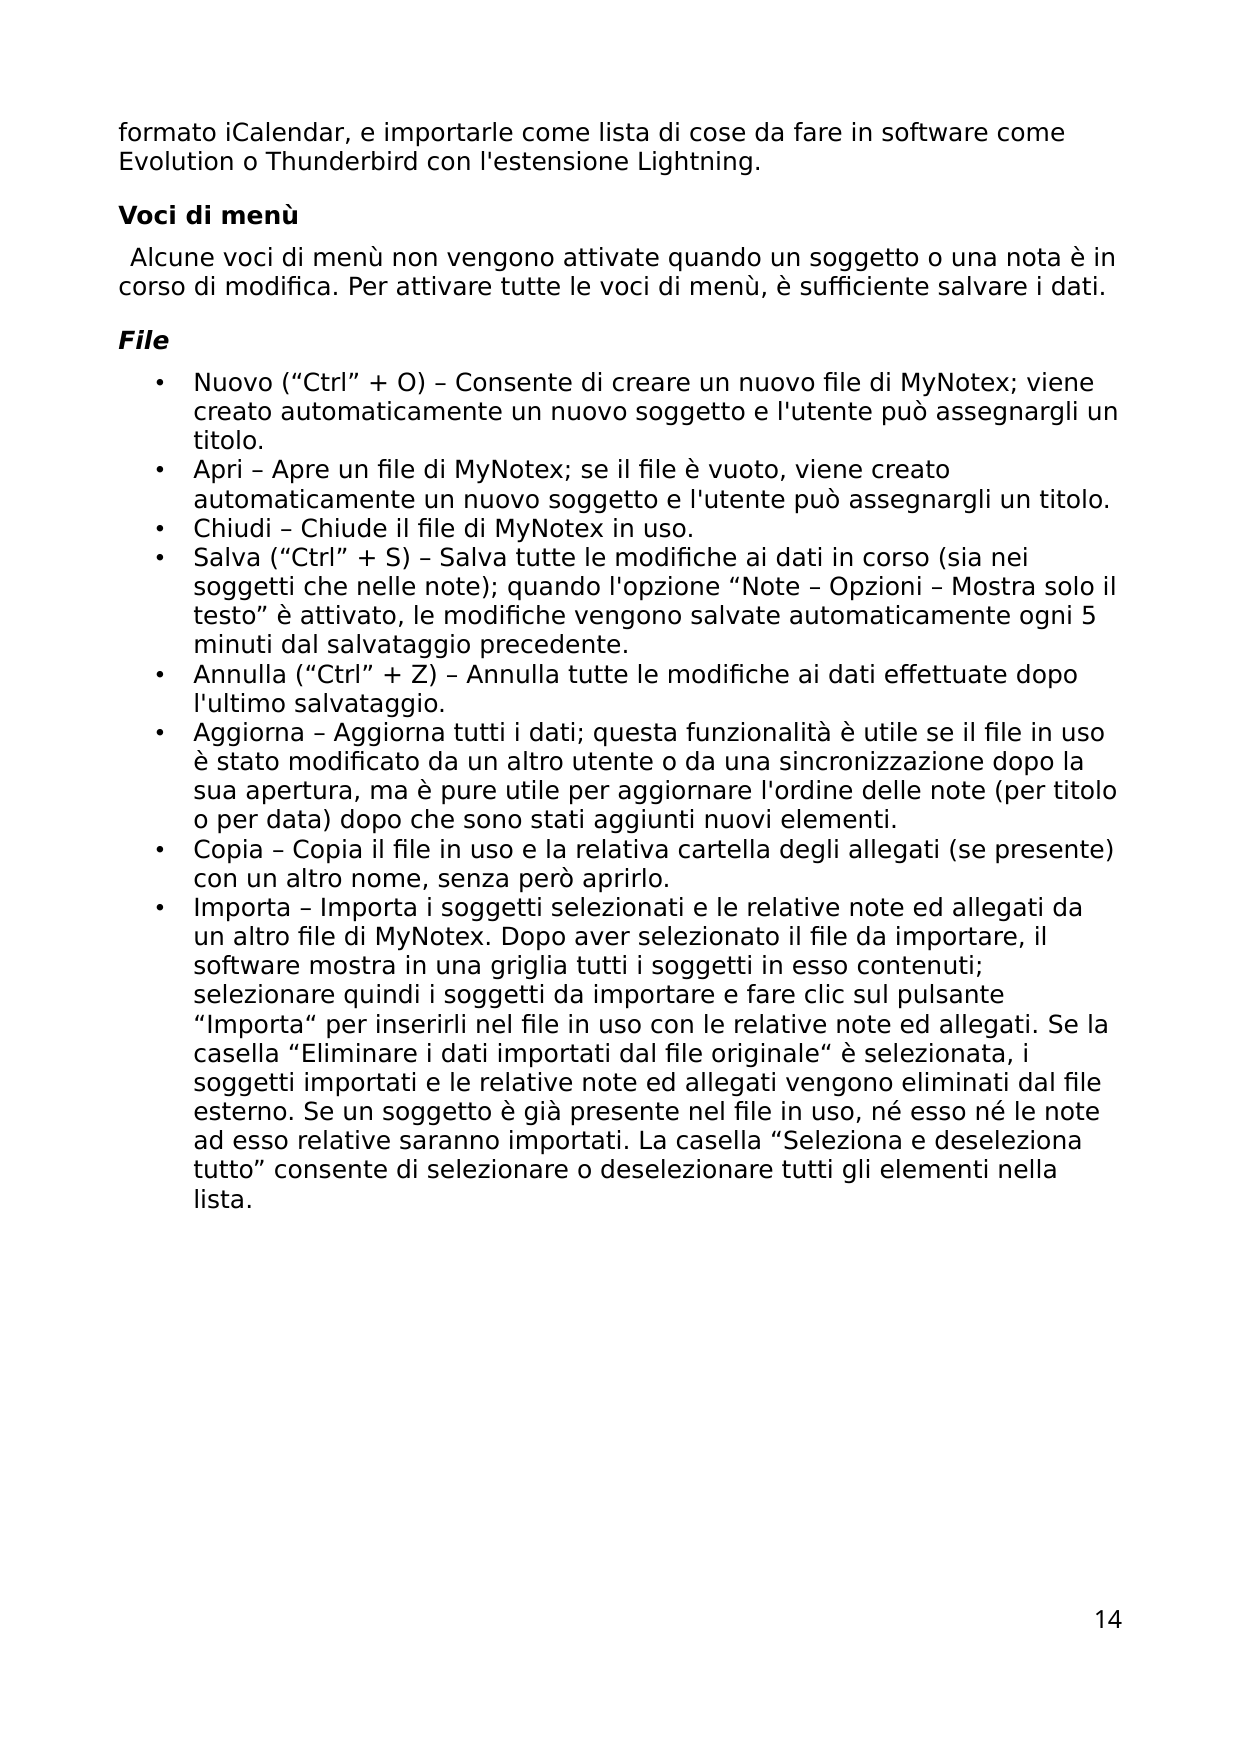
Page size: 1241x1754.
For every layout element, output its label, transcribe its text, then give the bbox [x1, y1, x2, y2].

list Annulla (“Ctrl” + Z) – Annulla tutte le modifiche ai dati effettuate dopo l'ultimo salvataggio. [156, 660, 1122, 718]
list Aggiorna – Aggiorna tutti i dati; questa funzionalità è utile se il file in uso è stato modificato da un altro utente o da una sincronizzazione dopo la sua apertura, ma è pure utile per aggiornare l'ordine delle note (per titolo o per data) dopo che sono stati aggiunti nuovi elementi. [156, 718, 1122, 835]
list Nuovo (“Ctrl” + O) – Consente di creare un nuovo file di MyNotex; viene creato automaticamente un nuovo soggetto e l'utente può assegnargli un titolo. [156, 368, 1122, 456]
list Salva (“Ctrl” + S) – Salva tutte le modifiche ai dati in corso (sia nei soggetti che nelle note); quando l'opzione “Note ­– Opzioni – Mostra solo il testo” è attivato, le modifiche vengono salvate automaticamente ogni 5 minuti dal salvataggio precedente. [156, 543, 1122, 660]
list Apri – Apre un file di MyNotex; se il file è vuoto, viene creato automaticamente un nuovo soggetto e l'utente può assegnargli un titolo. [156, 456, 1122, 514]
list Chiudi – Chiude il file di MyNotex in uso. [156, 514, 1122, 543]
text Alcune voci di menù non vengono attivate quando un soggetto o una nota è in corso di modifica. Per attivare tutte le voci di menù, è sufficiente salvare i dati. [118, 243, 1122, 301]
list Importa – Importa i soggetti selezionati e le relative note ed allegati da un altro file di MyNotex. Dopo aver selezionato il file da importare, il software mostra in una griglia tutti i soggetti in esso contenuti; selezionare quindi i soggetti da importare e fare clic sul pulsante “Importa“ per inserirli nel file in uso con le relative note ed allegati. Se la casella “Eliminare i dati importati dal file originale“ è selezionata, i soggetti importati e le relative note ed allegati vengono eliminati dal file esterno. Se un soggetto è già presente nel file in uso, né esso né le note ad esso relative saranno importati. La casella “Seleziona e deseleziona tutto” consente di selezionare o deselezionare tutti gli elementi nella lista. [156, 893, 1122, 1214]
text formato iCalendar, e importarle come lista di cose da fare in software come Evolution o Thunderbird con l'estensione Lightning. [118, 118, 1122, 176]
subtitle File [118, 326, 1122, 356]
list Copia – Copia il file in uso e la relativa cartella degli allegati (se presente) con un altro nome, senza però aprirlo. [156, 835, 1122, 893]
subtitle Voci di menù [118, 201, 1122, 231]
